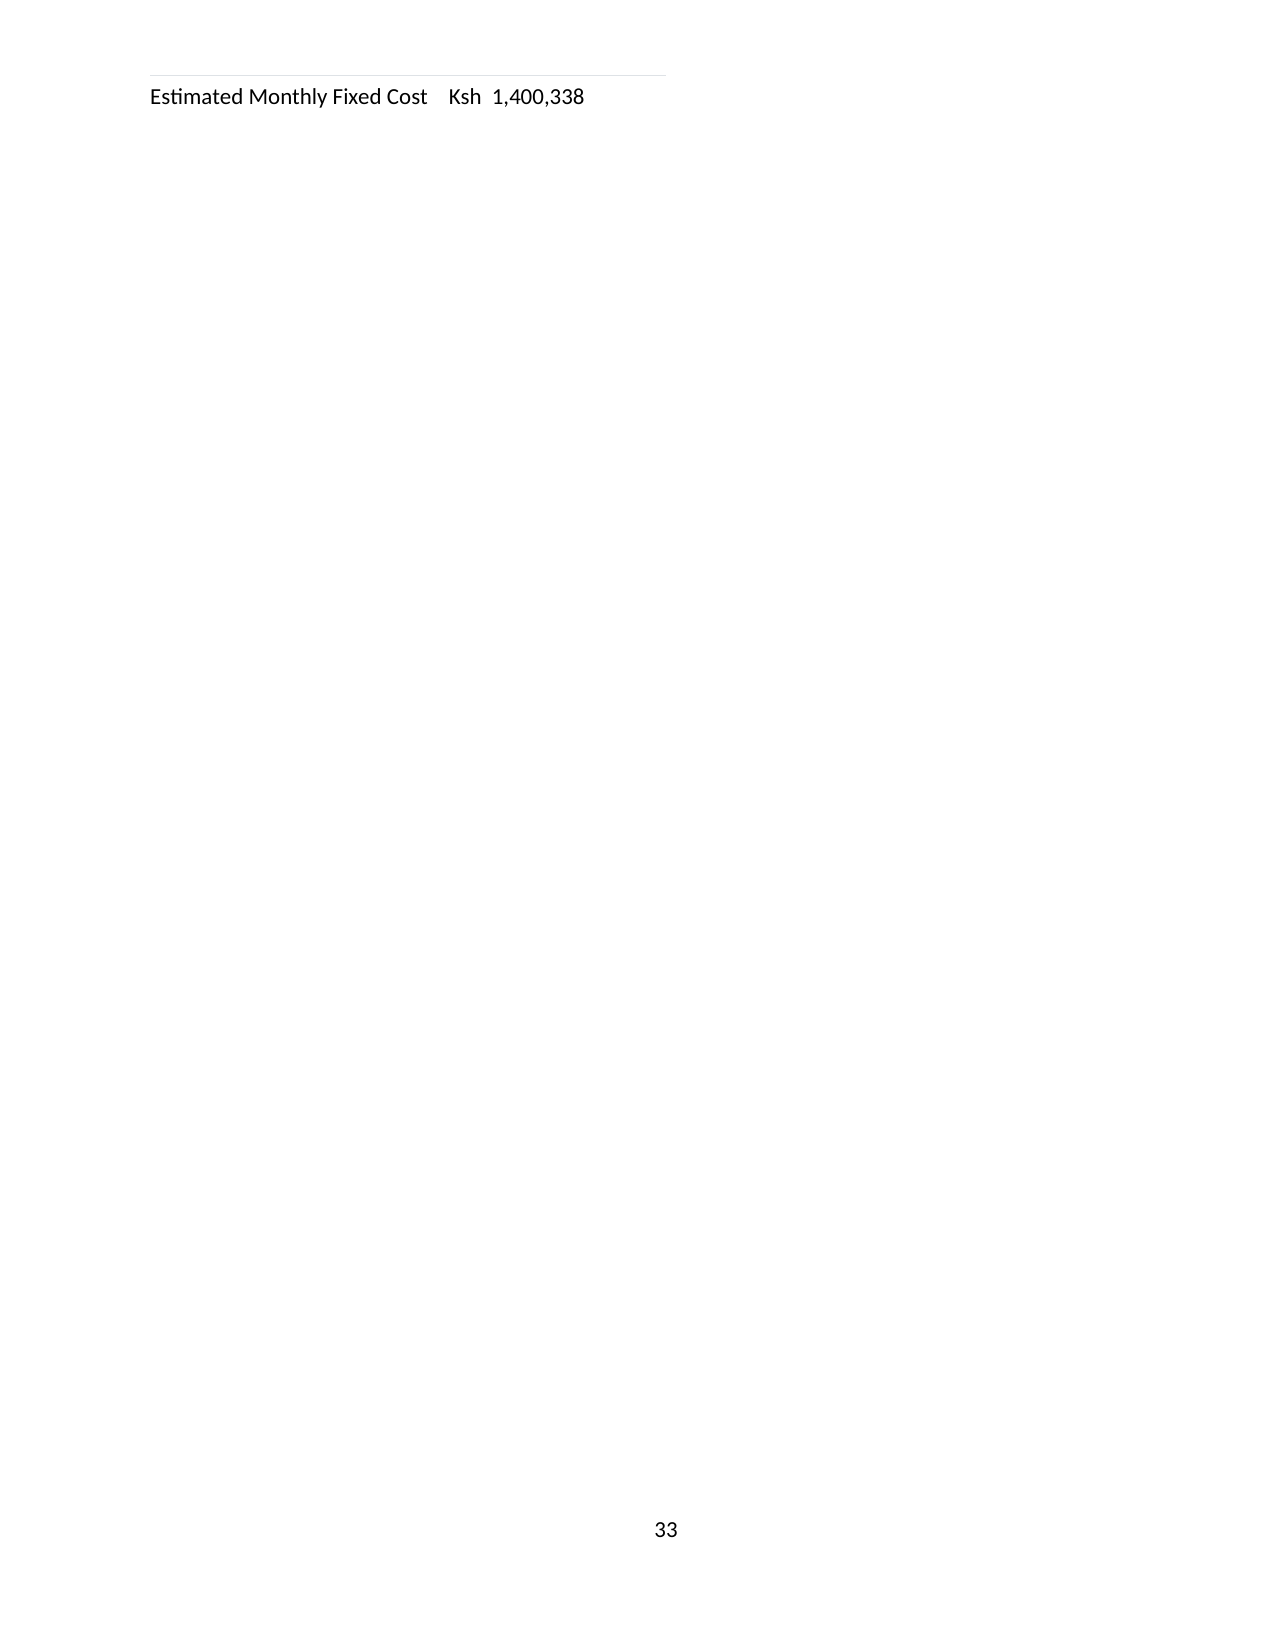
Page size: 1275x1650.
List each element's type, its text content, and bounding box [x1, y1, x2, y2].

table_cell Estimated Monthly Fixed Cost [150, 76, 448, 128]
table_cell Ksh 1,400,338 [449, 76, 666, 128]
